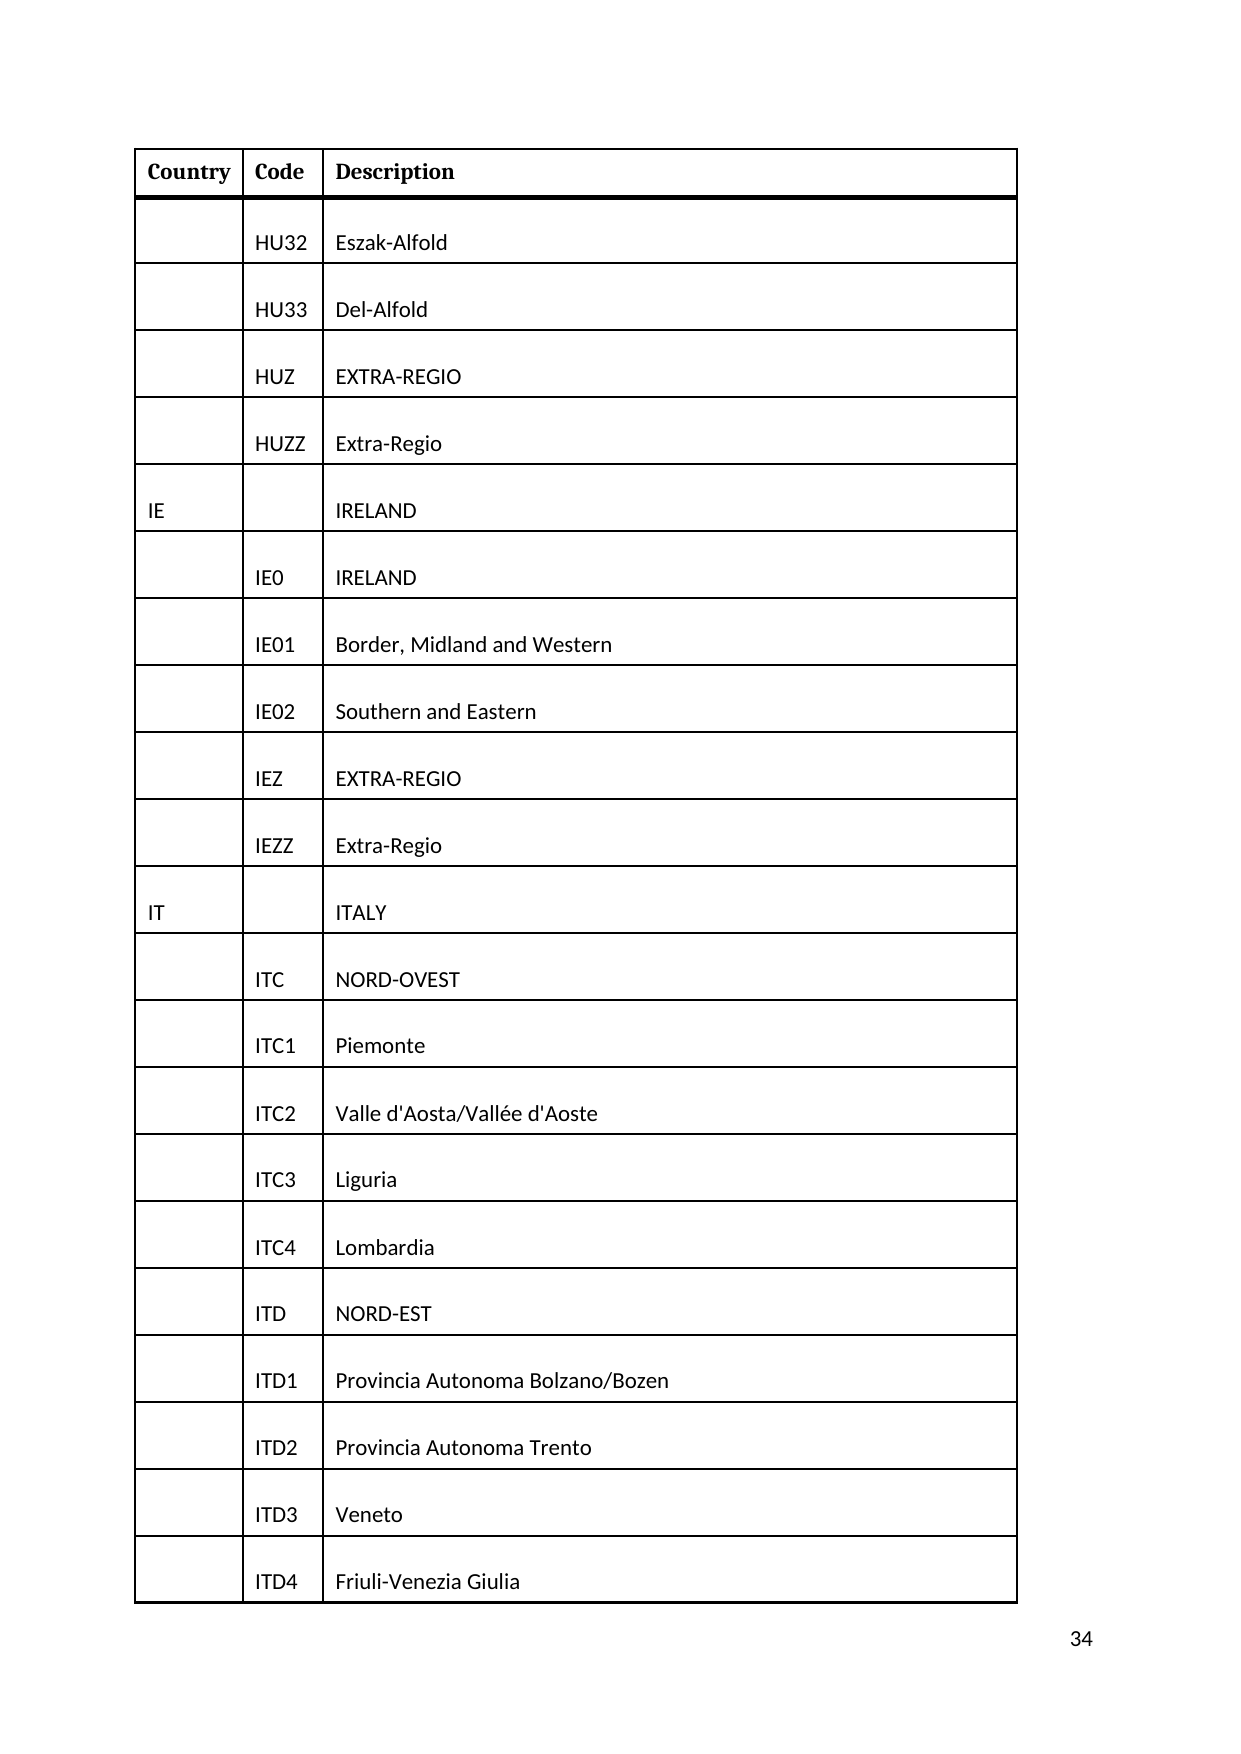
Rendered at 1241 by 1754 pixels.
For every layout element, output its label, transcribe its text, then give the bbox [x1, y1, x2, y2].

table_cell [244, 867, 322, 932]
table_cell [136, 1403, 242, 1467]
table_cell IT [136, 867, 242, 932]
table_cell HUZZ [244, 398, 322, 463]
table_cell Provincia Autonoma Bolzano/Bozen [324, 1336, 1016, 1401]
table_cell [136, 1001, 242, 1066]
table_cell [244, 465, 322, 530]
table_cell Valle d'Aosta/Vallée d'Aoste [324, 1068, 1016, 1133]
table_cell IE0 [244, 532, 322, 597]
table_cell ITD [244, 1269, 322, 1333]
table_cell ITALY [324, 867, 1016, 932]
table_cell IE02 [244, 666, 322, 731]
table_cell ITC3 [244, 1135, 322, 1199]
table_cell Extra-Regio [324, 800, 1016, 865]
table_cell [136, 934, 242, 999]
table_cell Veneto [324, 1470, 1016, 1534]
table_cell Del-Alfold [324, 264, 1016, 329]
table_cell Provincia Autonoma Trento [324, 1403, 1016, 1467]
table_cell IE01 [244, 599, 322, 664]
table_cell [136, 733, 242, 798]
table_cell [136, 1537, 242, 1601]
table_cell ITD2 [244, 1403, 322, 1467]
table_cell IRELAND [324, 465, 1016, 530]
table_cell IE [136, 465, 242, 530]
table_cell [136, 1135, 242, 1199]
table_header Description [324, 150, 1016, 195]
table_cell [136, 1470, 242, 1534]
table_cell [136, 1269, 242, 1333]
table_cell [136, 800, 242, 865]
table_cell EXTRA-REGIO [324, 733, 1016, 798]
table_cell Eszak-Alfold [324, 200, 1016, 262]
table_cell NORD-EST [324, 1269, 1016, 1333]
table_cell ITC1 [244, 1001, 322, 1066]
table_cell Friuli-Venezia Giulia [324, 1537, 1016, 1601]
table_cell NORD-OVEST [324, 934, 1016, 999]
table_cell ITD1 [244, 1336, 322, 1401]
table_cell HU32 [244, 200, 322, 262]
table_cell Extra-Regio [324, 398, 1016, 463]
table_cell IRELAND [324, 532, 1016, 597]
table_cell EXTRA-REGIO [324, 331, 1016, 396]
table_cell ITC2 [244, 1068, 322, 1133]
table_cell Piemonte [324, 1001, 1016, 1066]
table_cell [136, 264, 242, 329]
table_cell Liguria [324, 1135, 1016, 1199]
table_cell Southern and Eastern [324, 666, 1016, 731]
table_cell ITC4 [244, 1202, 322, 1267]
table_cell [136, 1068, 242, 1133]
table_cell ITD3 [244, 1470, 322, 1534]
table_cell [136, 1202, 242, 1267]
table_cell [136, 666, 242, 731]
table_cell IEZ [244, 733, 322, 798]
table_cell Border, Midland and Western [324, 599, 1016, 664]
table_cell [136, 331, 242, 396]
table_header Code [244, 150, 322, 195]
table_cell IEZZ [244, 800, 322, 865]
table_cell [136, 532, 242, 597]
table_cell ITC [244, 934, 322, 999]
table_cell Lombardia [324, 1202, 1016, 1267]
table_header Country [136, 150, 242, 195]
table_cell [136, 599, 242, 664]
table_cell [136, 1336, 242, 1401]
table_cell ITD4 [244, 1537, 322, 1601]
table_cell HUZ [244, 331, 322, 396]
table_cell HU33 [244, 264, 322, 329]
table_cell [136, 200, 242, 262]
table_cell [136, 398, 242, 463]
